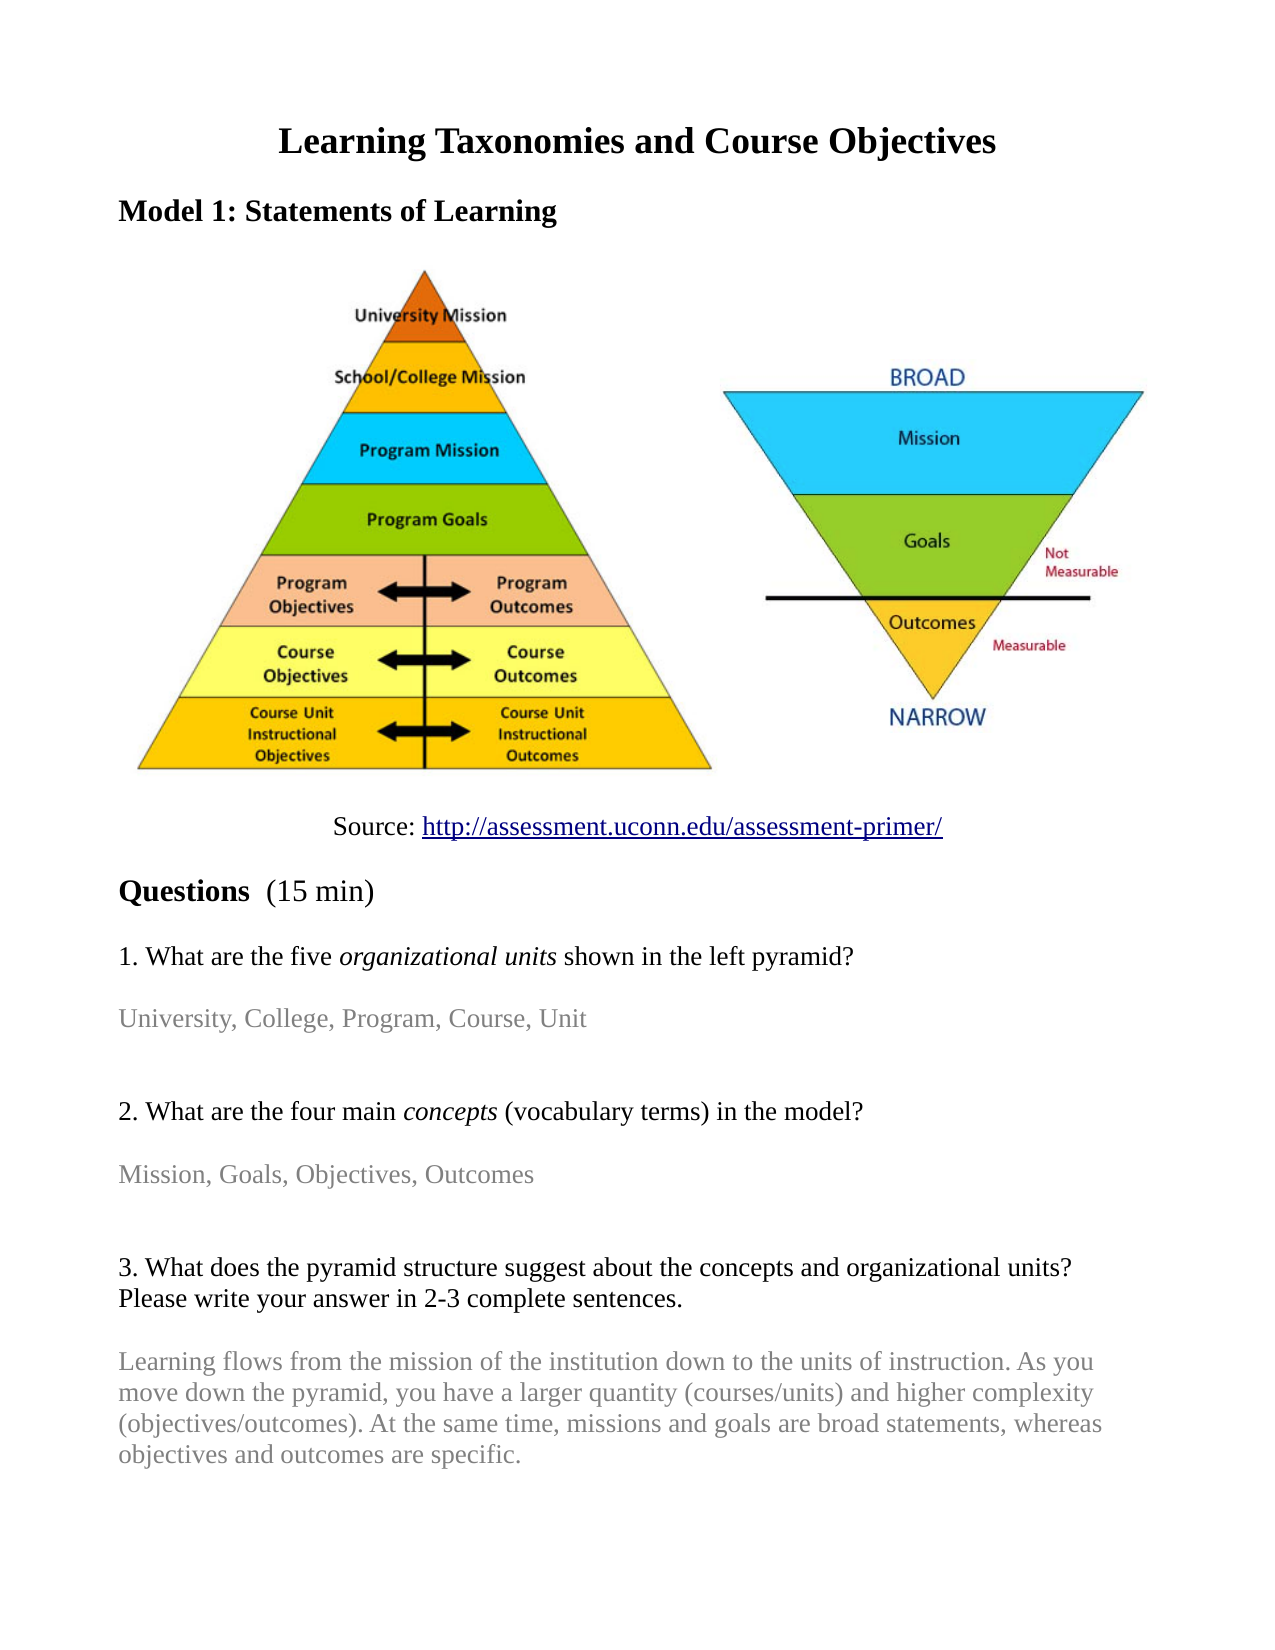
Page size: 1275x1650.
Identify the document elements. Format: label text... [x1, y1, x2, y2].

text Please write your answer in 2-3 complete sentences. [118, 1282, 1157, 1313]
text Mission, Goals, Objectives, Outcomes [118, 1158, 1157, 1189]
text University, College, Program, Course, Unit [118, 1002, 1157, 1033]
text Learning Taxonomies and Course Objectives [118, 118, 1157, 161]
text Model 1: Statements of Learning [118, 192, 1157, 228]
text Questions (15 min) [118, 873, 1157, 908]
text Source: http://assessment.uconn.edu/assessment-primer/ [118, 810, 1157, 841]
text 3. What does the pyramid structure suggest about the concepts and organizational units? [118, 1251, 1157, 1282]
text Learning flows from the mission of the institution down to the units of instruction. As you move down the pyramid, you have a larger quantity (courses/units) and higher complexity (objectives/outcomes). At the same time, missions and goals are broad statements, whereas objectives and outcomes are specific. [118, 1344, 1157, 1469]
text 2. What are the four main concepts (vocabulary terms) in the model? [118, 1095, 1157, 1127]
picture [127, 259, 1148, 780]
text 1. What are the five organizational units shown in the left pyramid? [118, 940, 1157, 971]
